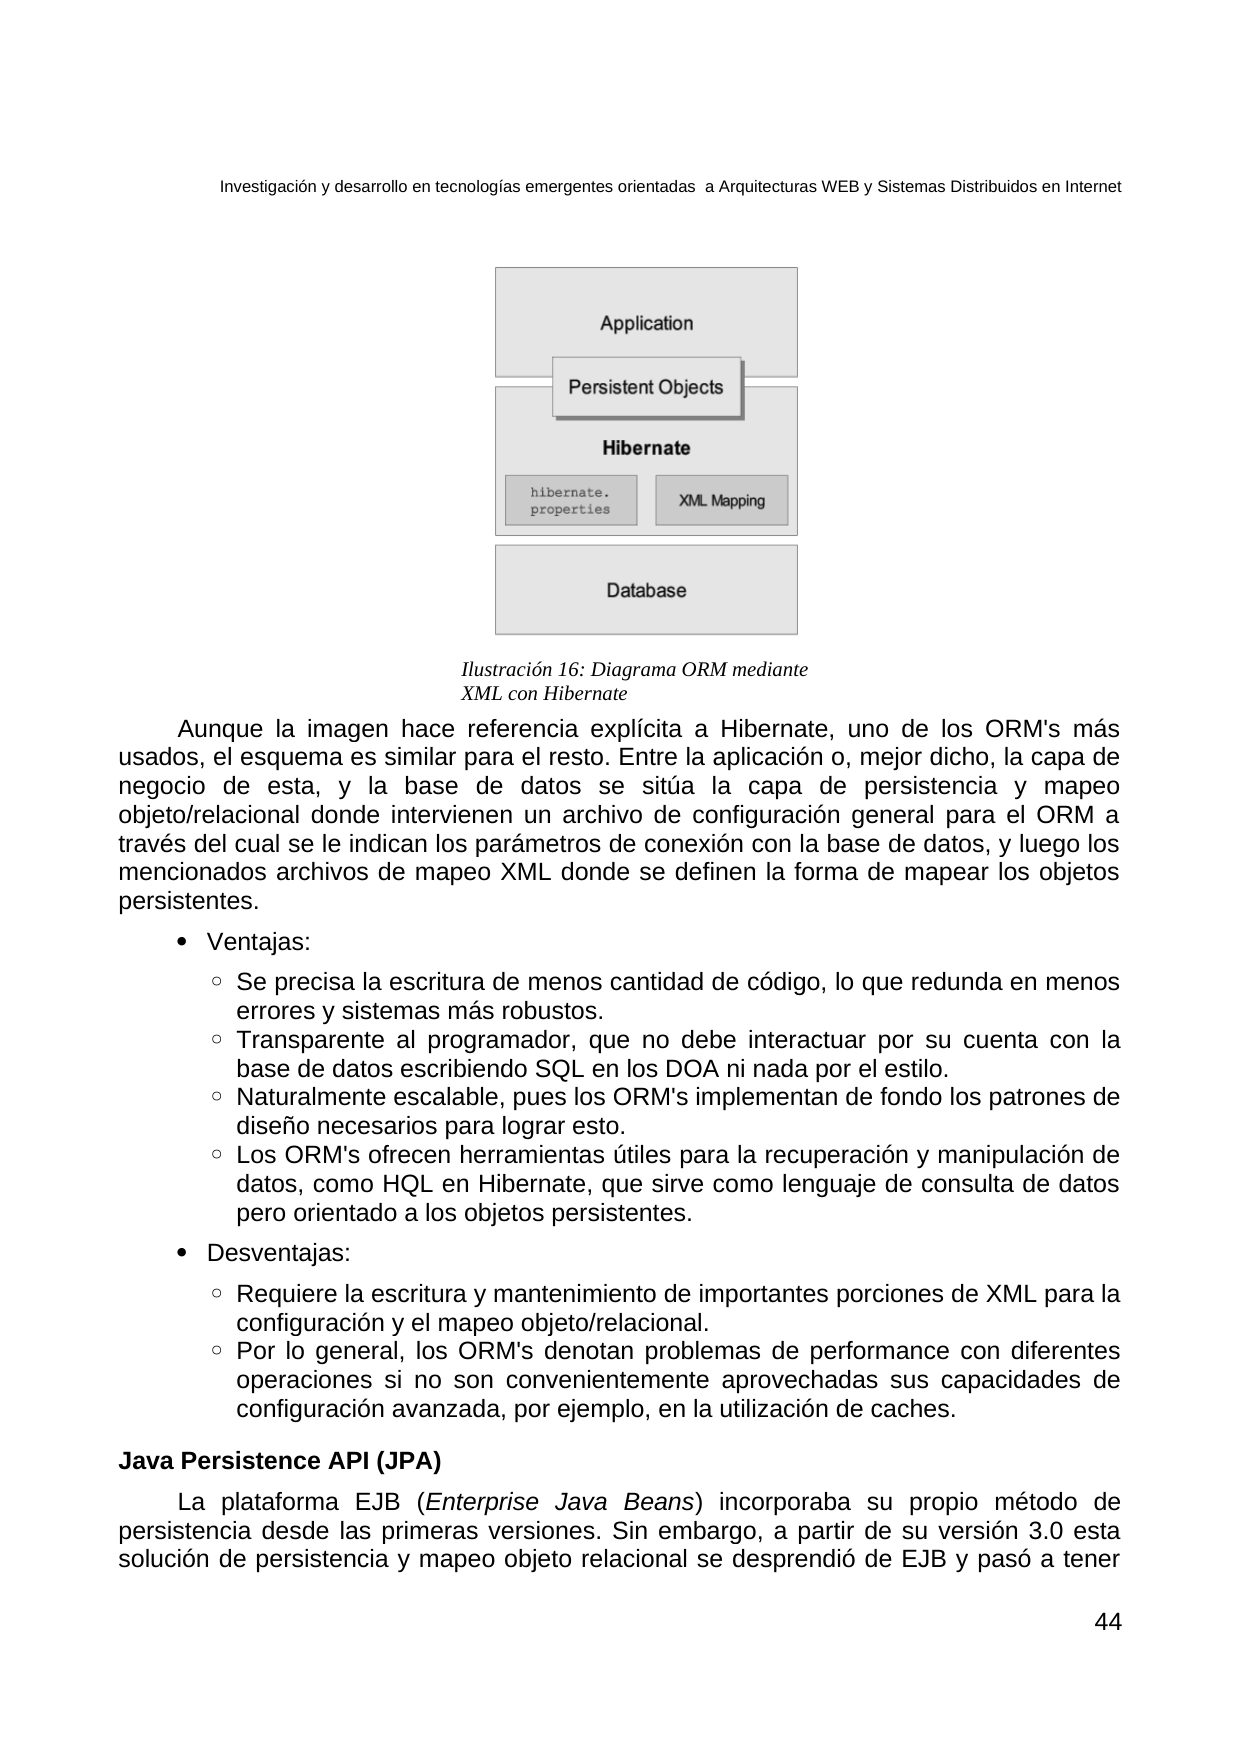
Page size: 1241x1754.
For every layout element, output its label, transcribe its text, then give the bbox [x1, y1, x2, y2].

list Requiere la escritura y mantenimiento de importantes porciones de XML para la configuración y el mapeo objeto/relacional. [207, 1279, 1122, 1336]
list Por lo general, los ORM's denotan problemas de performance con diferentes operaciones si no son convenientemente aprovechadas sus capacidades de configuración avanzada, por ejemplo, en la utilización de caches. [207, 1336, 1122, 1423]
text Ilustración 16: Diagrama ORM mediante XML con Hibernate [630, 657, 831, 700]
list Transparente al programador, que no debe interactuar por su cuenta con la base de datos escribiendo SQL en los DOA ni nada por el estilo. [207, 1025, 1122, 1082]
list Ventajas: [318, 927, 1122, 955]
list Los ORM's ofrecen herramientas útiles para la recuperación y manipulación de datos, como HQL en Hibernate, que sirve como lenguaje de consulta de datos pero orientado a los objetos persistentes. [207, 1140, 1122, 1226]
text Aunque la imagen hace referencia explícita a Hibernate, uno de los ORM's más usados, el esquema es similar para el resto. Entre la aplicación o, mejor dicho, la capa de negocio de esta, y la base de datos se sitúa la capa de persistencia y mapeo objeto/relacional donde intervienen un archivo de configuración general para el ORM a través del cual se le indican los parámetros de conexión con la base de datos, y luego los mencionados archivos de mapeo XML donde se definen la forma de mapear los objetos persistentes. [118, 713, 1122, 742]
picture [477, 248, 818, 649]
subtitle Java Persistence API (JPA) [118, 1446, 1122, 1475]
list Ventajas: [177, 927, 207, 955]
list Naturalmente escalable, pues los ORM's implementan de fondo los patrones de diseño necesarios para lograr esto. [207, 1082, 1122, 1140]
list Se precisa la escritura de menos cantidad de código, lo que redunda en menos errores y sistemas más robustos. [207, 967, 1122, 1025]
list Desventajas: [358, 1238, 1122, 1267]
list Desventajas: [177, 1238, 207, 1267]
text Aunque la imagen hace referencia explícita a Hibernate, uno de los ORM's más usados, el esquema es similar para el resto. Entre la aplicación o, mejor dicho, la capa de negocio de esta, y la base de datos se sitúa la capa de persistencia y mapeo objeto/relacional donde intervienen un archivo de configuración general para el ORM a través del cual se le indican los parámetros de conexión con la base de datos, y luego los mencionados archivos de mapeo XML donde se definen la forma de mapear los objetos persistentes. [260, 886, 1122, 915]
